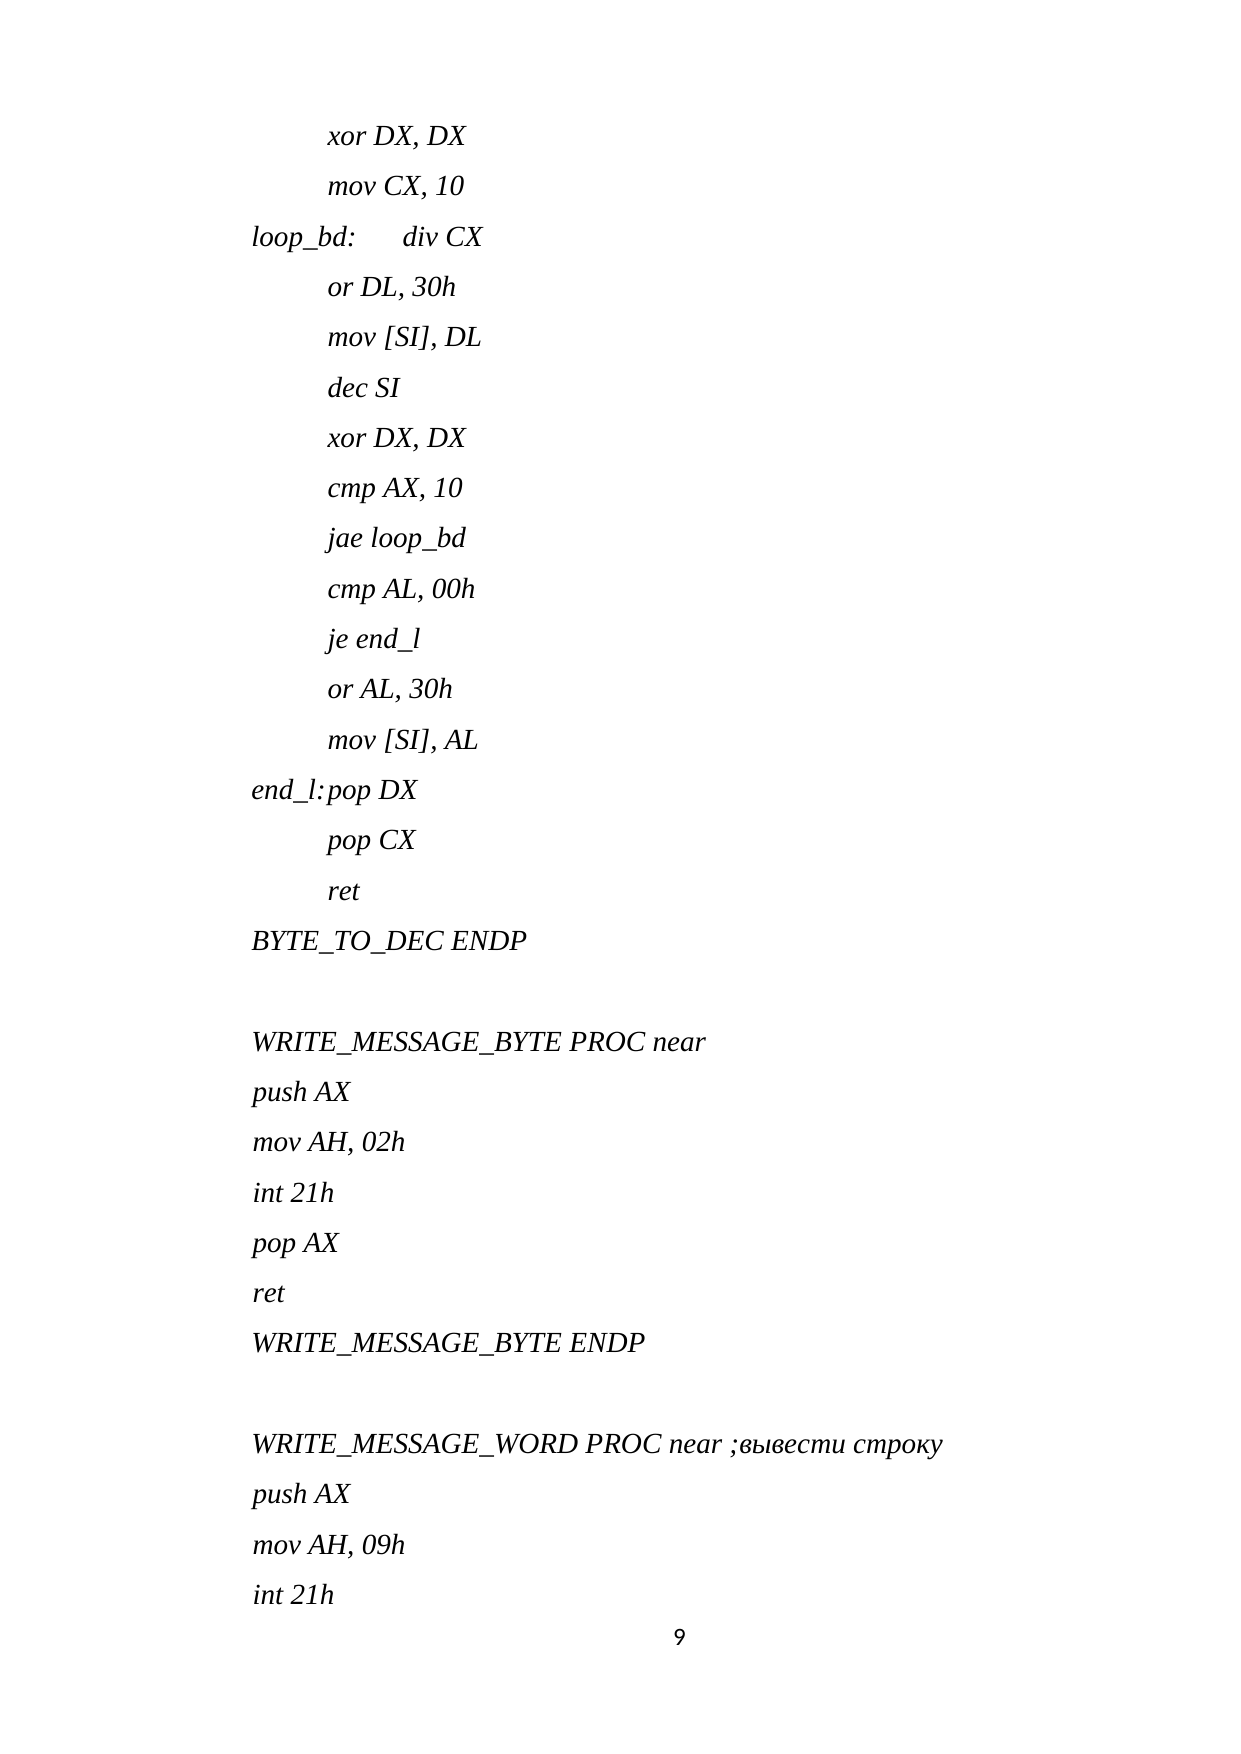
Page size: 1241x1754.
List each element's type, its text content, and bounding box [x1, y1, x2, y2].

text je end_l [177, 621, 1181, 655]
text mov [SI], AL [177, 722, 1181, 755]
text pop AX [177, 1225, 1181, 1258]
text mov AH, 09h [177, 1527, 1181, 1560]
text or DL, 30h [177, 269, 1181, 303]
text jae loop_bd [177, 521, 1181, 554]
text BYTE_TO_DEC ENDP [177, 923, 1181, 957]
text push AX [177, 1477, 1181, 1510]
text ret [177, 873, 1181, 906]
text push AX [177, 1074, 1181, 1108]
text WRITE_MESSAGE_BYTE ENDP [177, 1326, 1181, 1359]
text WRITE_MESSAGE_WORD PROC near ;вывести строку [177, 1426, 1181, 1460]
text pop CX [177, 822, 1181, 856]
text int 21h [177, 1175, 1181, 1208]
text or AL, 30h [177, 672, 1181, 705]
text ret [177, 1275, 1181, 1309]
text cmp AX, 10 [177, 470, 1181, 504]
text xor DX, DX [177, 420, 1181, 453]
text end_l: pop DX [177, 772, 1181, 806]
text mov [SI], DL [177, 319, 1181, 353]
text xor DX, DX [177, 118, 1181, 152]
text mov AH, 02h [177, 1124, 1181, 1158]
text WRITE_MESSAGE_BYTE PROC near [177, 1024, 1181, 1057]
text cmp AL, 00h [177, 571, 1181, 604]
text int 21h [177, 1577, 1181, 1611]
text dec SI [177, 370, 1181, 403]
text loop_bd: div CX [177, 219, 1181, 252]
text mov CX, 10 [177, 168, 1181, 202]
